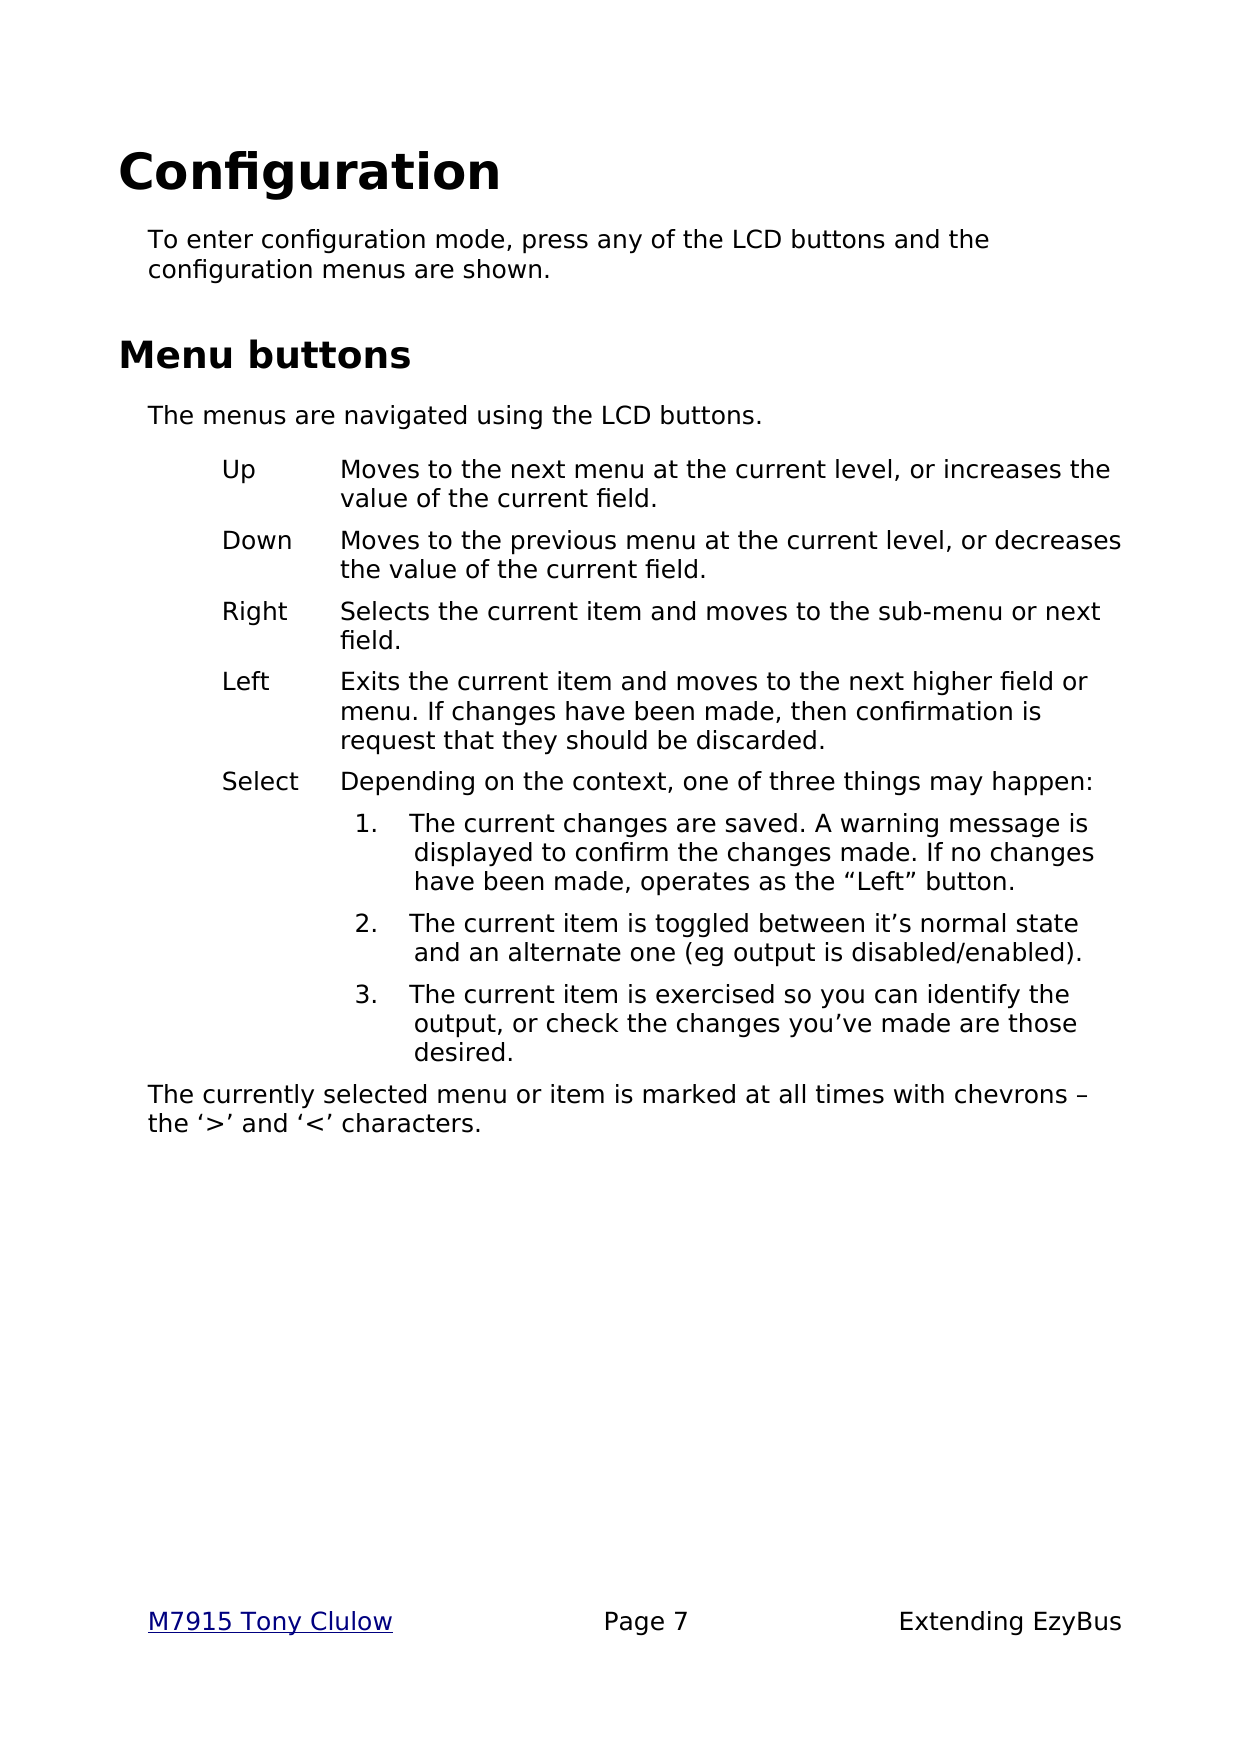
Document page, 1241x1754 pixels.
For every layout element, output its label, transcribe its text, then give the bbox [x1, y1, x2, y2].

list The current changes are saved. A warning message is displayed to confirm the changes made. If no changes have been made, operates as the “Left” button. [354, 809, 1122, 897]
subtitle Menu buttons [118, 333, 1122, 377]
text Up Moves to the next menu at the current level, or increases the value of the current field. [222, 455, 1122, 513]
subtitle Configuration [118, 143, 1122, 201]
text Select Depending on the context, one of three things may happen: [222, 767, 1122, 797]
text The menus are navigated using the LCD buttons. [148, 401, 1122, 431]
list The currently selected menu or item is marked at all times with chevrons – the ‘>’ and ‘<’ characters. [148, 1080, 1122, 1138]
text Left Exits the current item and moves to the next higher field or menu. If changes have been made, then confirmation is request that they should be discarded. [222, 667, 1122, 755]
text Right Selects the current item and moves to the sub-menu or next field. [222, 597, 1122, 655]
text Down Moves to the previous menu at the current level, or decreases the value of the current field. [222, 526, 1122, 584]
list The current item is exercised so you can identify the output, or check the changes you’ve made are those desired. [354, 980, 1122, 1067]
list The current item is toggled between it’s normal state and an alternate one (eg output is disabled/enabled). [354, 909, 1122, 967]
text To enter configuration mode, press any of the LCD buttons and the configuration menus are shown. [148, 226, 1122, 284]
